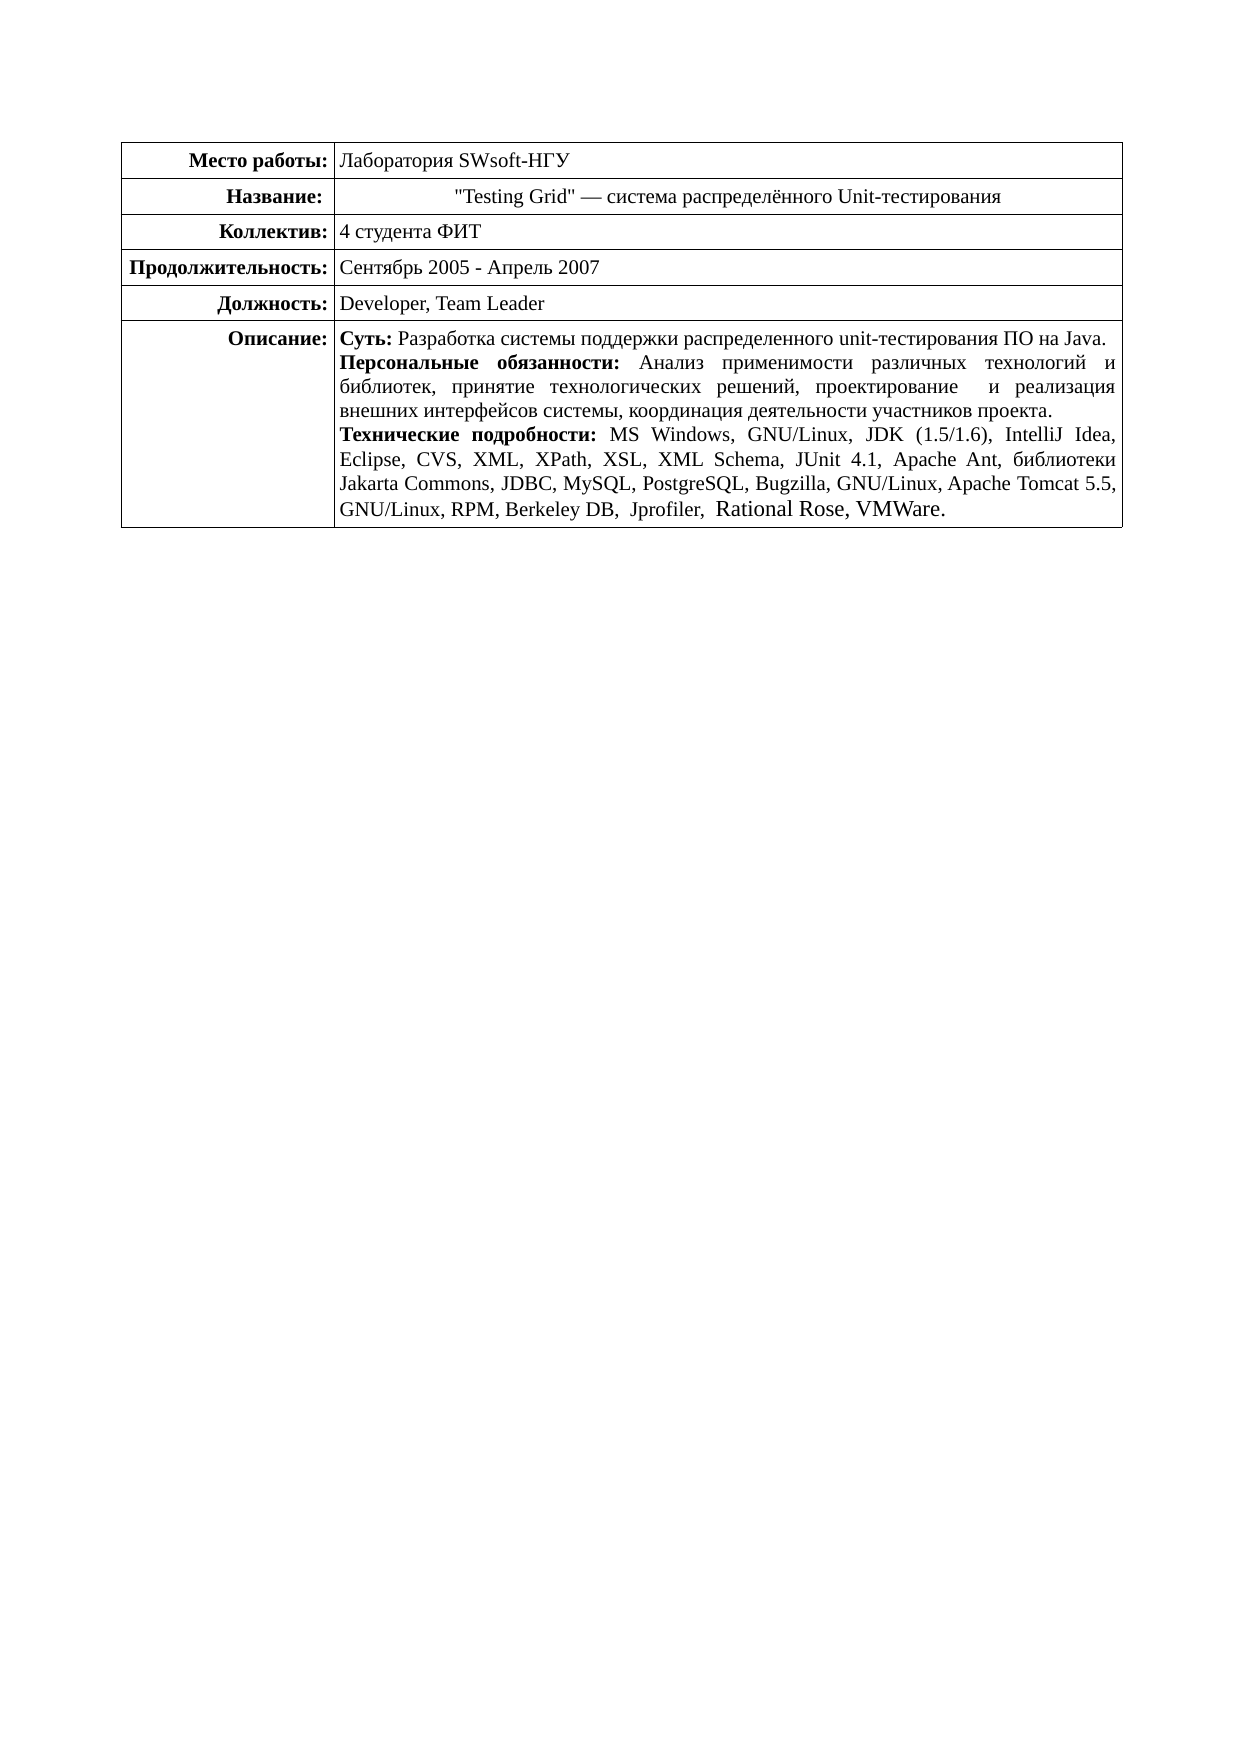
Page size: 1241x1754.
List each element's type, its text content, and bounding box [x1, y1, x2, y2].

table_cell Продолжительность: [122, 250, 334, 285]
table_cell Название: [122, 179, 334, 213]
table_cell Сентябрь 2005 - Апрель 2007 [335, 250, 1122, 285]
table_cell "Testing Grid" — система распределённого Unit-тестирования [335, 179, 1122, 213]
table_header Лаборатория SWsoft-НГУ [335, 143, 1122, 178]
table_cell Коллектив: [122, 215, 334, 249]
table_cell Описание: [122, 321, 334, 527]
table_cell 4 студента ФИТ [335, 215, 1122, 249]
table_cell Суть: Разработка системы поддержки распределенного unit-тестирования ПО на Java. Персональные обязанности: Анализ применимости различных технологий и библиотек, принятие технологических решений, проектирование и реализация внешних интерфейсов системы, координация деятельности участников проекта. Технические подробности: MS Windows, GNU/Linux, JDK (1.5/1.6), IntelliJ Idea, Eclipse, CVS, XML, XPath, XSL, XML Schema, JUnit 4.1, Apache Ant, библиотеки Jakarta Commons, JDBC, MySQL, PostgreSQL, Bugzilla, GNU/Linux, Apache Tomcat 5.5, GNU/Linux, RPM, Berkeley DB, Jprofiler, Rational Rose, VMWare. [335, 321, 1122, 527]
table_header Место работы: [122, 143, 334, 178]
table_cell Developer, Team Leader [335, 286, 1122, 320]
table_cell Должность: [122, 286, 334, 320]
